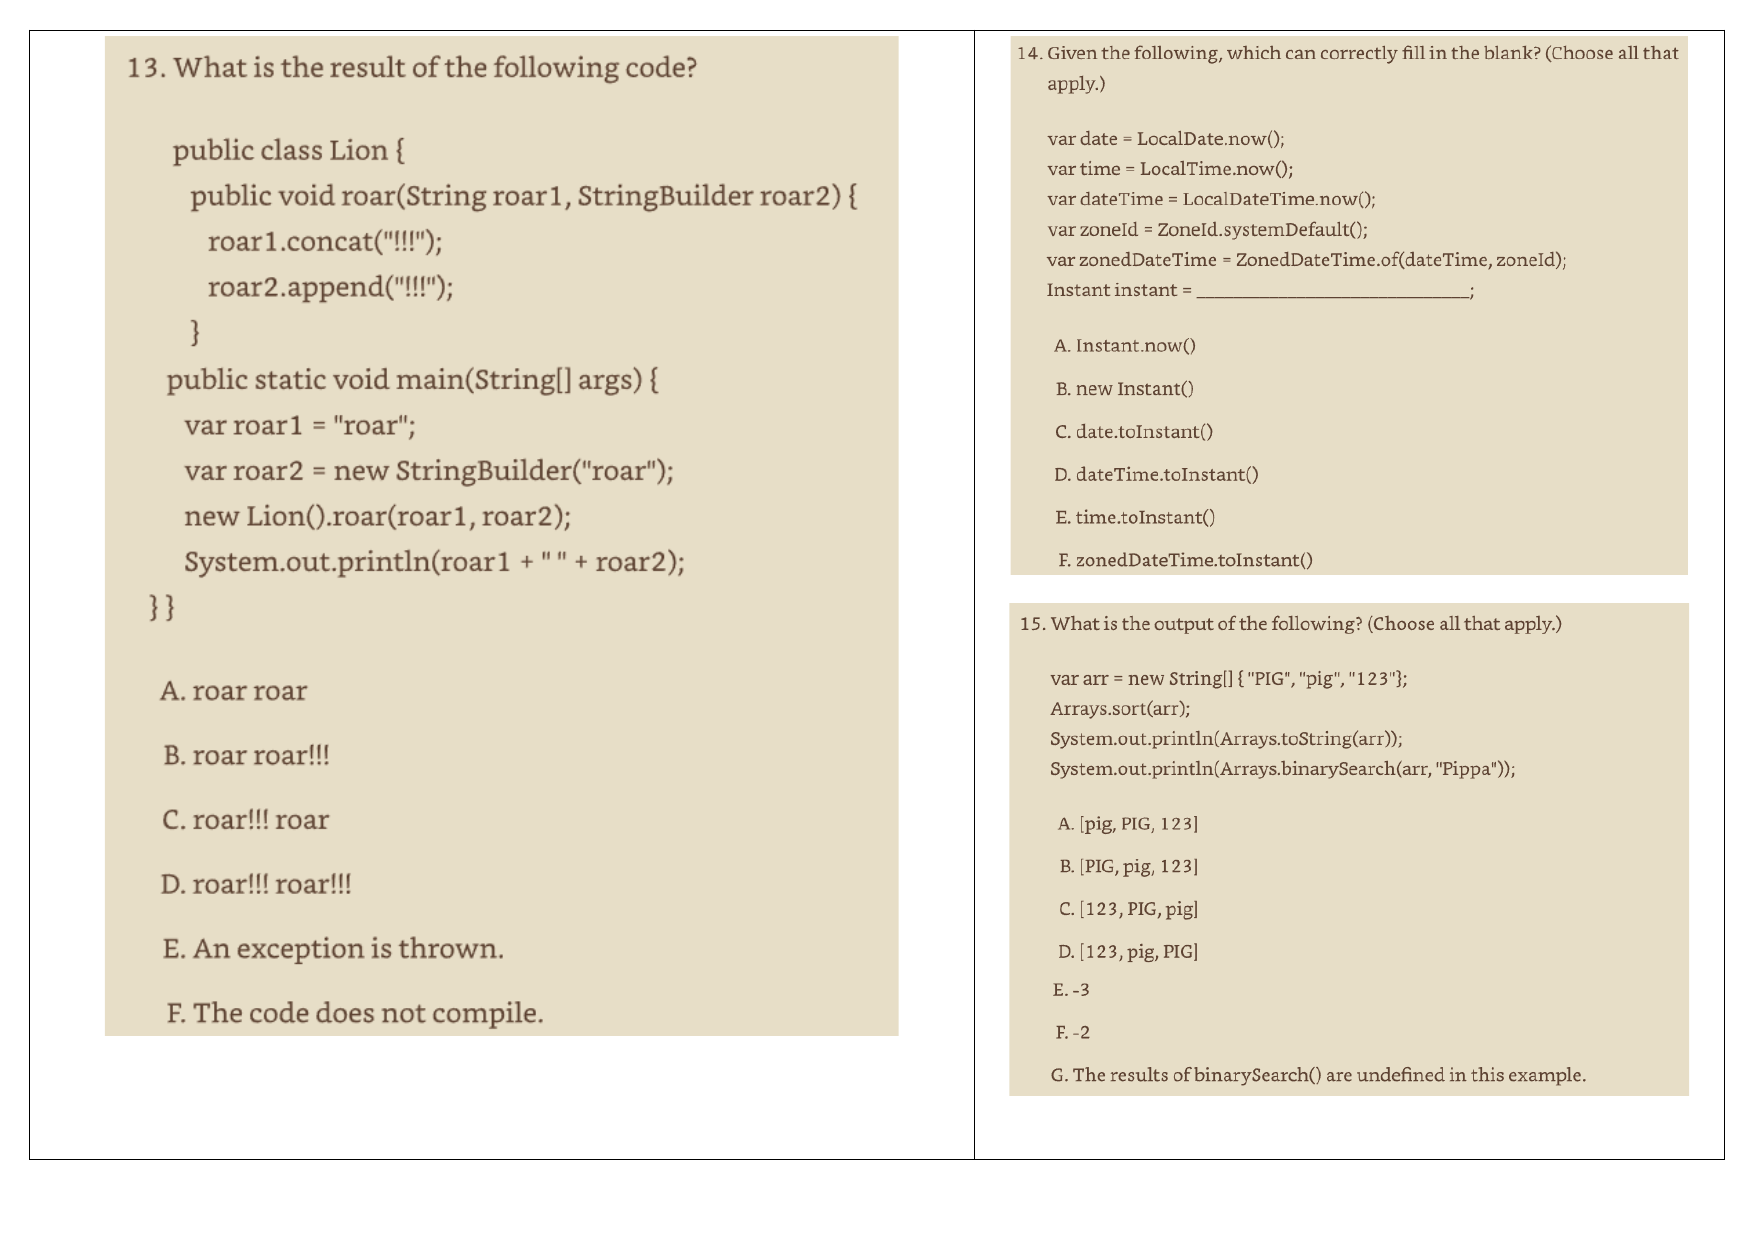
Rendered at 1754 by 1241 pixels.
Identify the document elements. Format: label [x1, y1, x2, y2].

table_cell [975, 31, 1724, 1159]
table_cell [30, 31, 974, 1159]
picture [1010, 36, 1688, 575]
picture [1009, 603, 1690, 1096]
picture [104, 36, 899, 1036]
